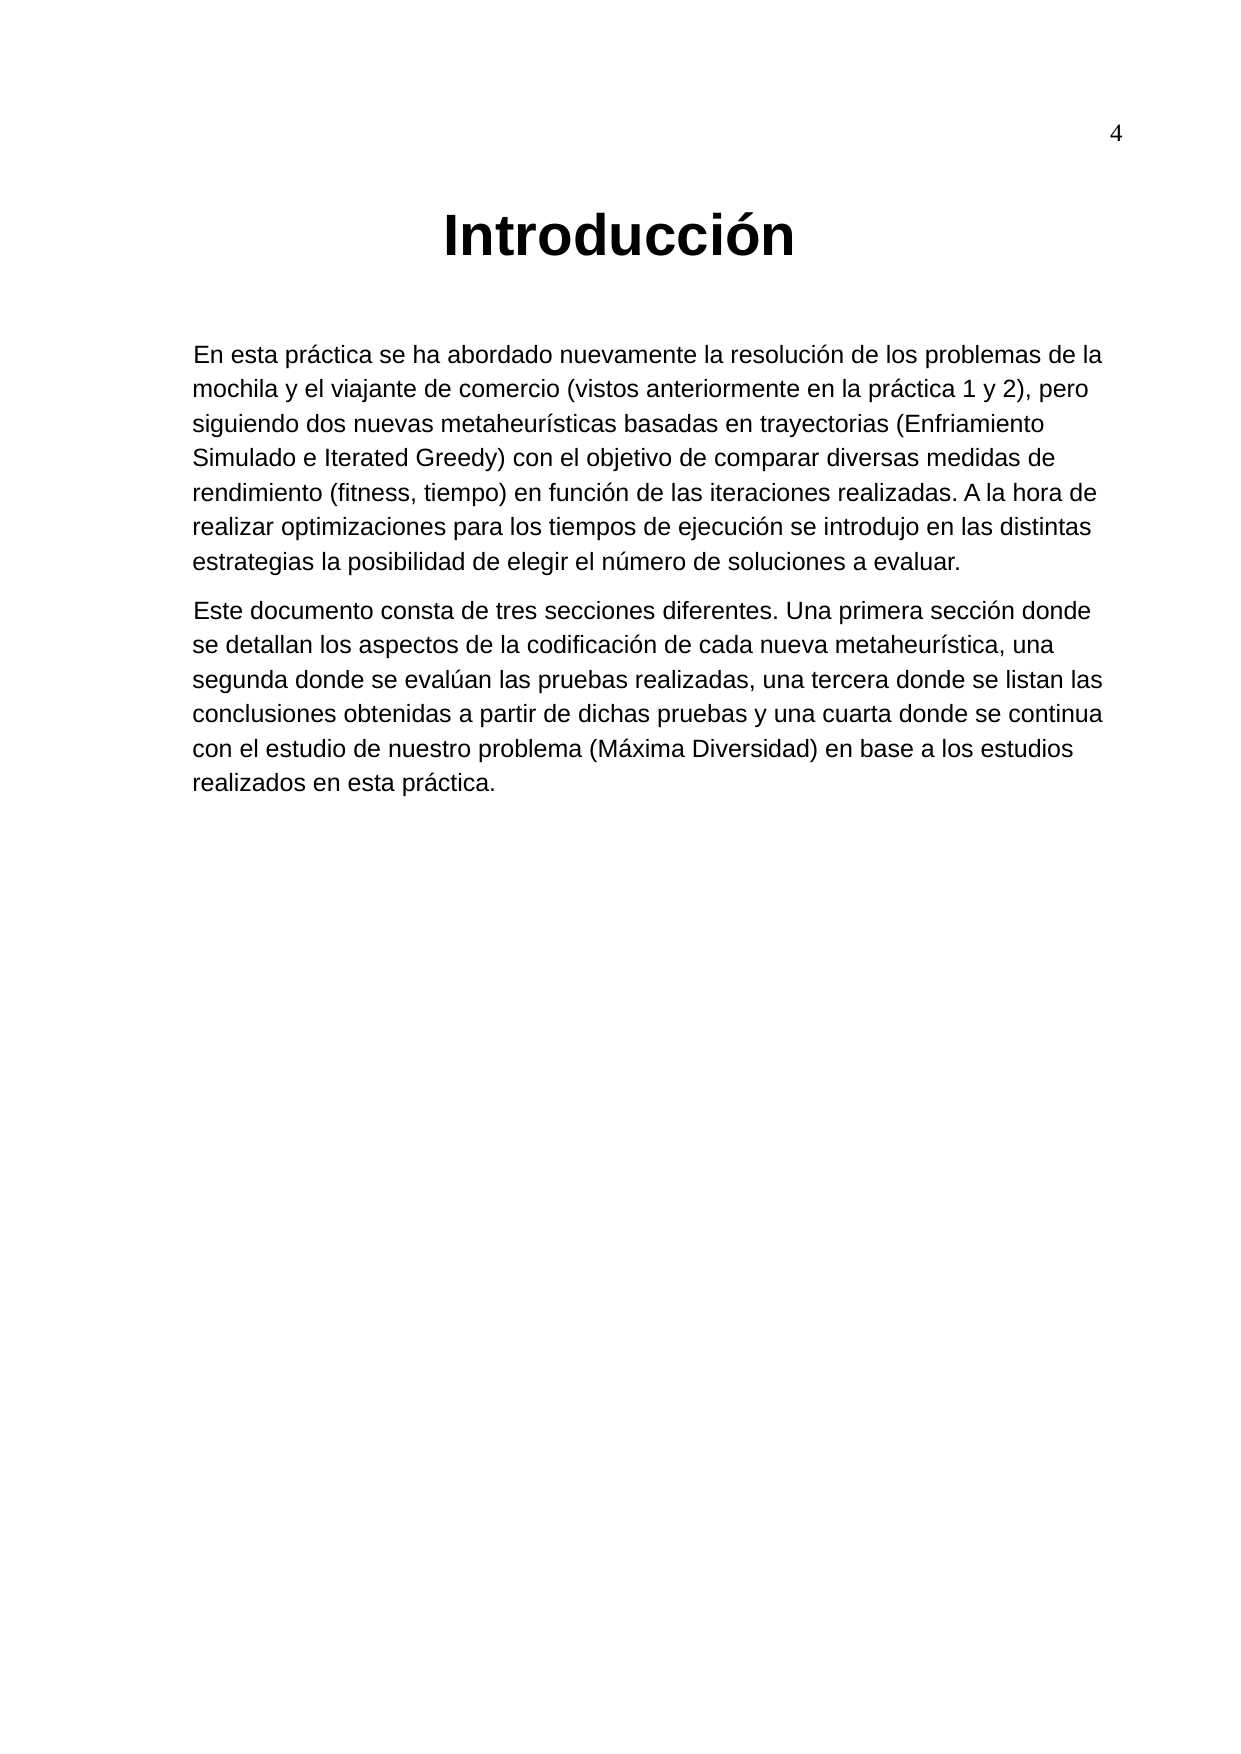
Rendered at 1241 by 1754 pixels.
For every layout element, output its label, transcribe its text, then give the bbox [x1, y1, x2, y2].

title Introducción [118, 201, 1122, 268]
text En esta práctica se ha abordado nuevamente la resolución de los problemas de la mochila y el viajante de comercio (vistos anteriormente en la práctica 1 y 2), pero siguiendo dos nuevas metaheurísticas basadas en trayectorias (Enfriamiento Simulado e Iterated Greedy) con el objetivo de comparar diversas medidas de rendimiento (fitness, tiempo) en función de las iteraciones realizadas. A la hora de realizar optimizaciones para los tiempos de ejecución se introdujo en las distintas estrategias la posibilidad de elegir el número de soluciones a evaluar. [192, 340, 1122, 575]
text Este documento consta de tres secciones diferentes. Una primera sección donde se detallan los aspectos de la codificación de cada nueva metaheurística, una segunda donde se evalúan las pruebas realizadas, una tercera donde se listan las conclusiones obtenidas a partir de dichas pruebas y una cuarta donde se continua con el estudio de nuestro problema (Máxima Diversidad) en base a los estudios realizados en esta práctica. [192, 596, 1122, 797]
